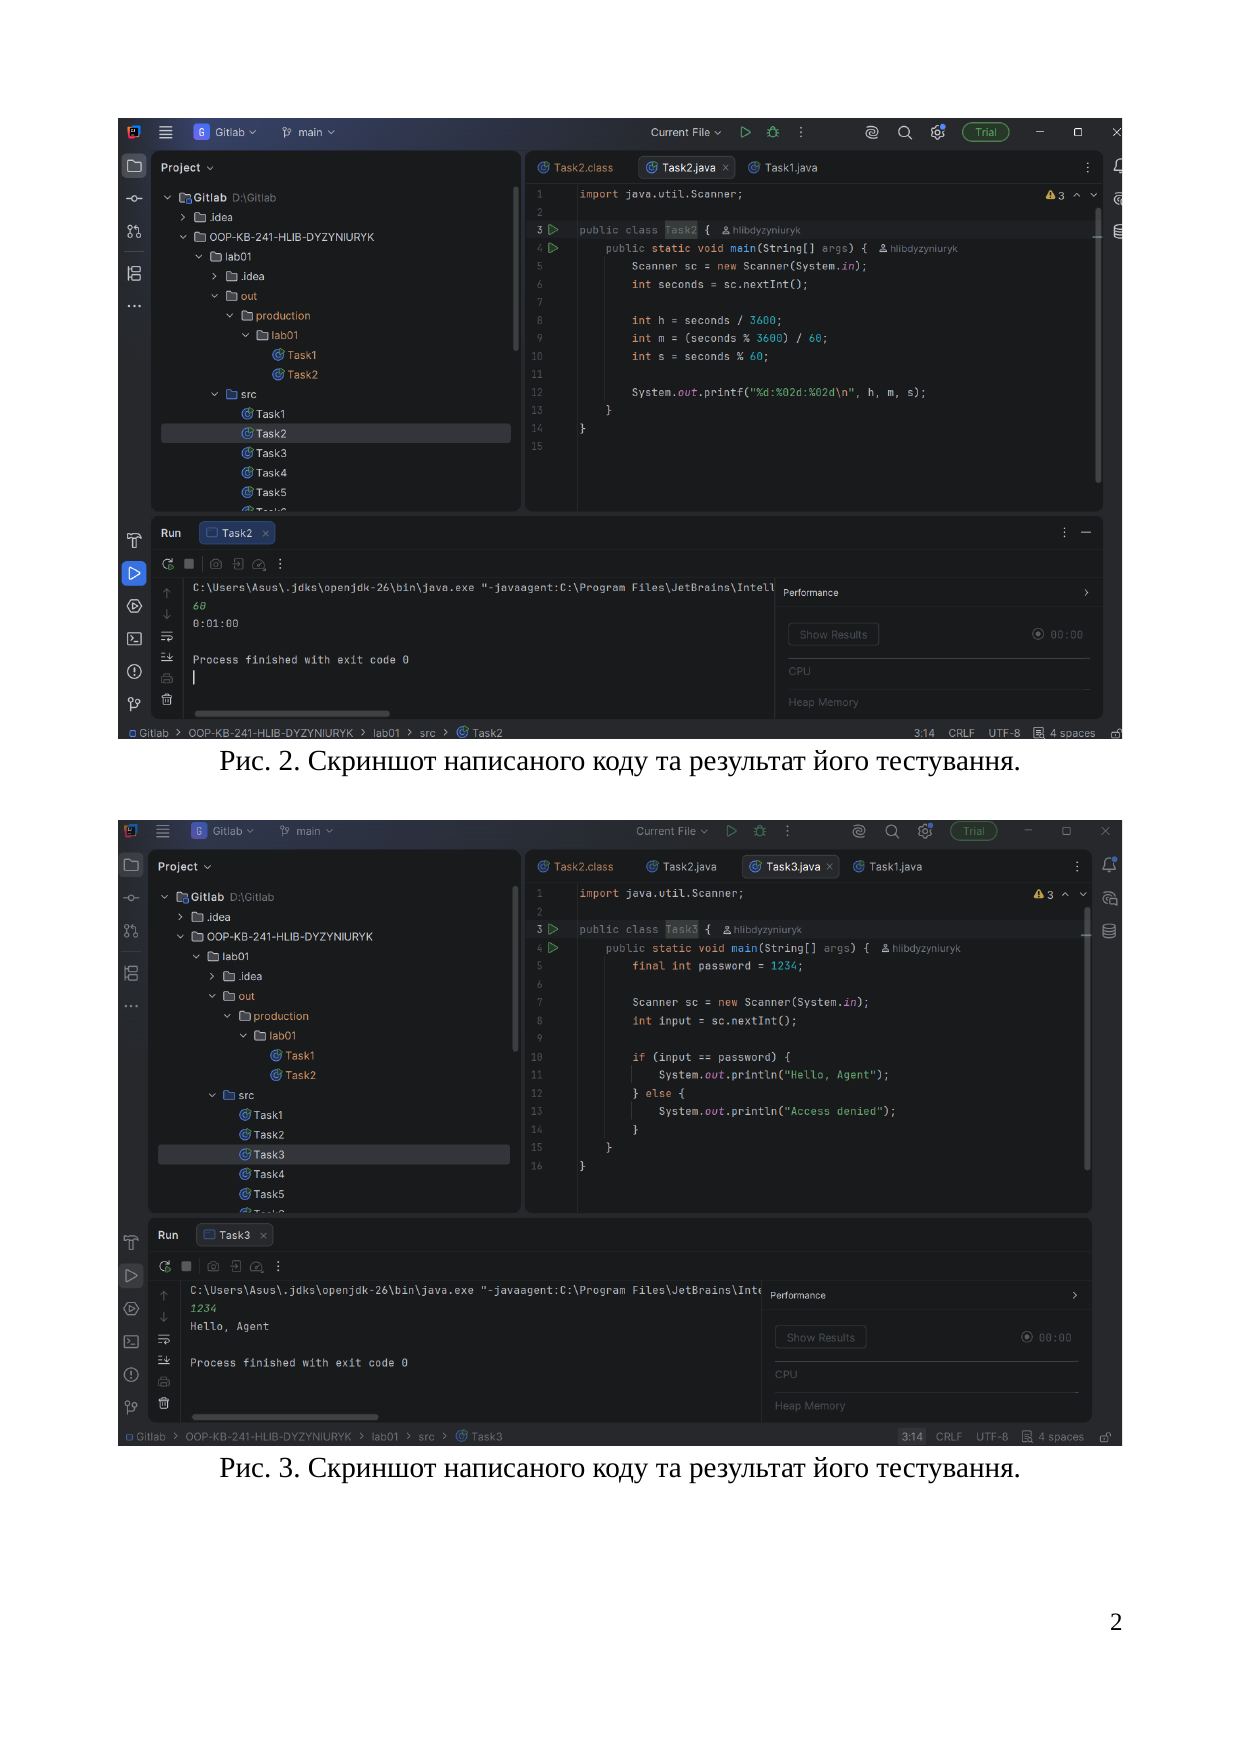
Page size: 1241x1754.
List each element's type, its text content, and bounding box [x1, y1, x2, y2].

picture [118, 118, 1123, 739]
subtitle Рис. 2. Скриншот написаного коду та результат його тестування. [118, 739, 1122, 777]
subtitle Рис. 3. Скриншот написаного коду та результат його тестування. [118, 1446, 1122, 1484]
picture [118, 820, 1123, 1446]
